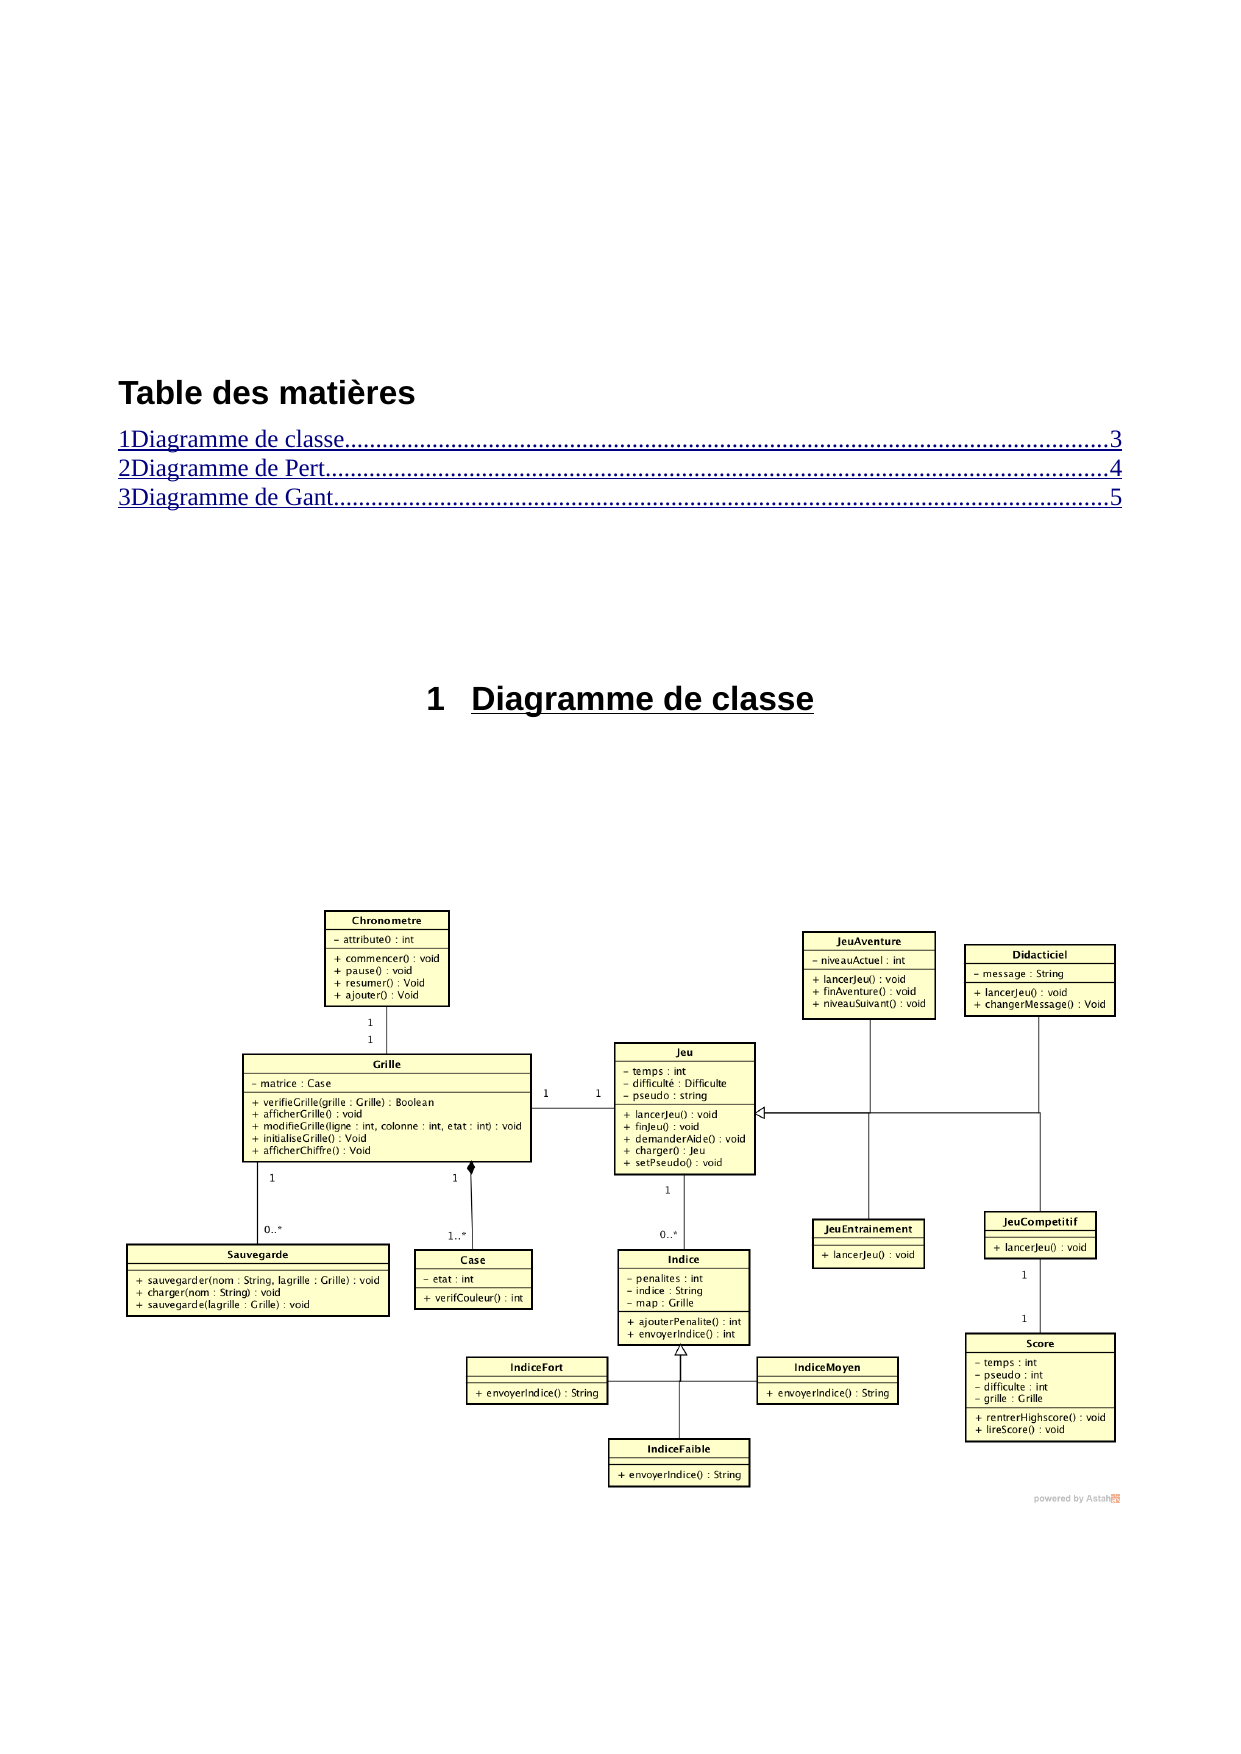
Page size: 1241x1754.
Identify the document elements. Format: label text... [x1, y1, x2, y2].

text 3Diagramme de Gant 5 [118, 482, 1122, 507]
text 1Diagramme de classe 3 [118, 424, 1122, 449]
text 2Diagramme de Pert 4 [118, 453, 1122, 478]
subtitle Table des matières [118, 373, 1122, 412]
picture [118, 902, 1123, 1506]
subtitle Diagramme de classe [118, 679, 1122, 718]
